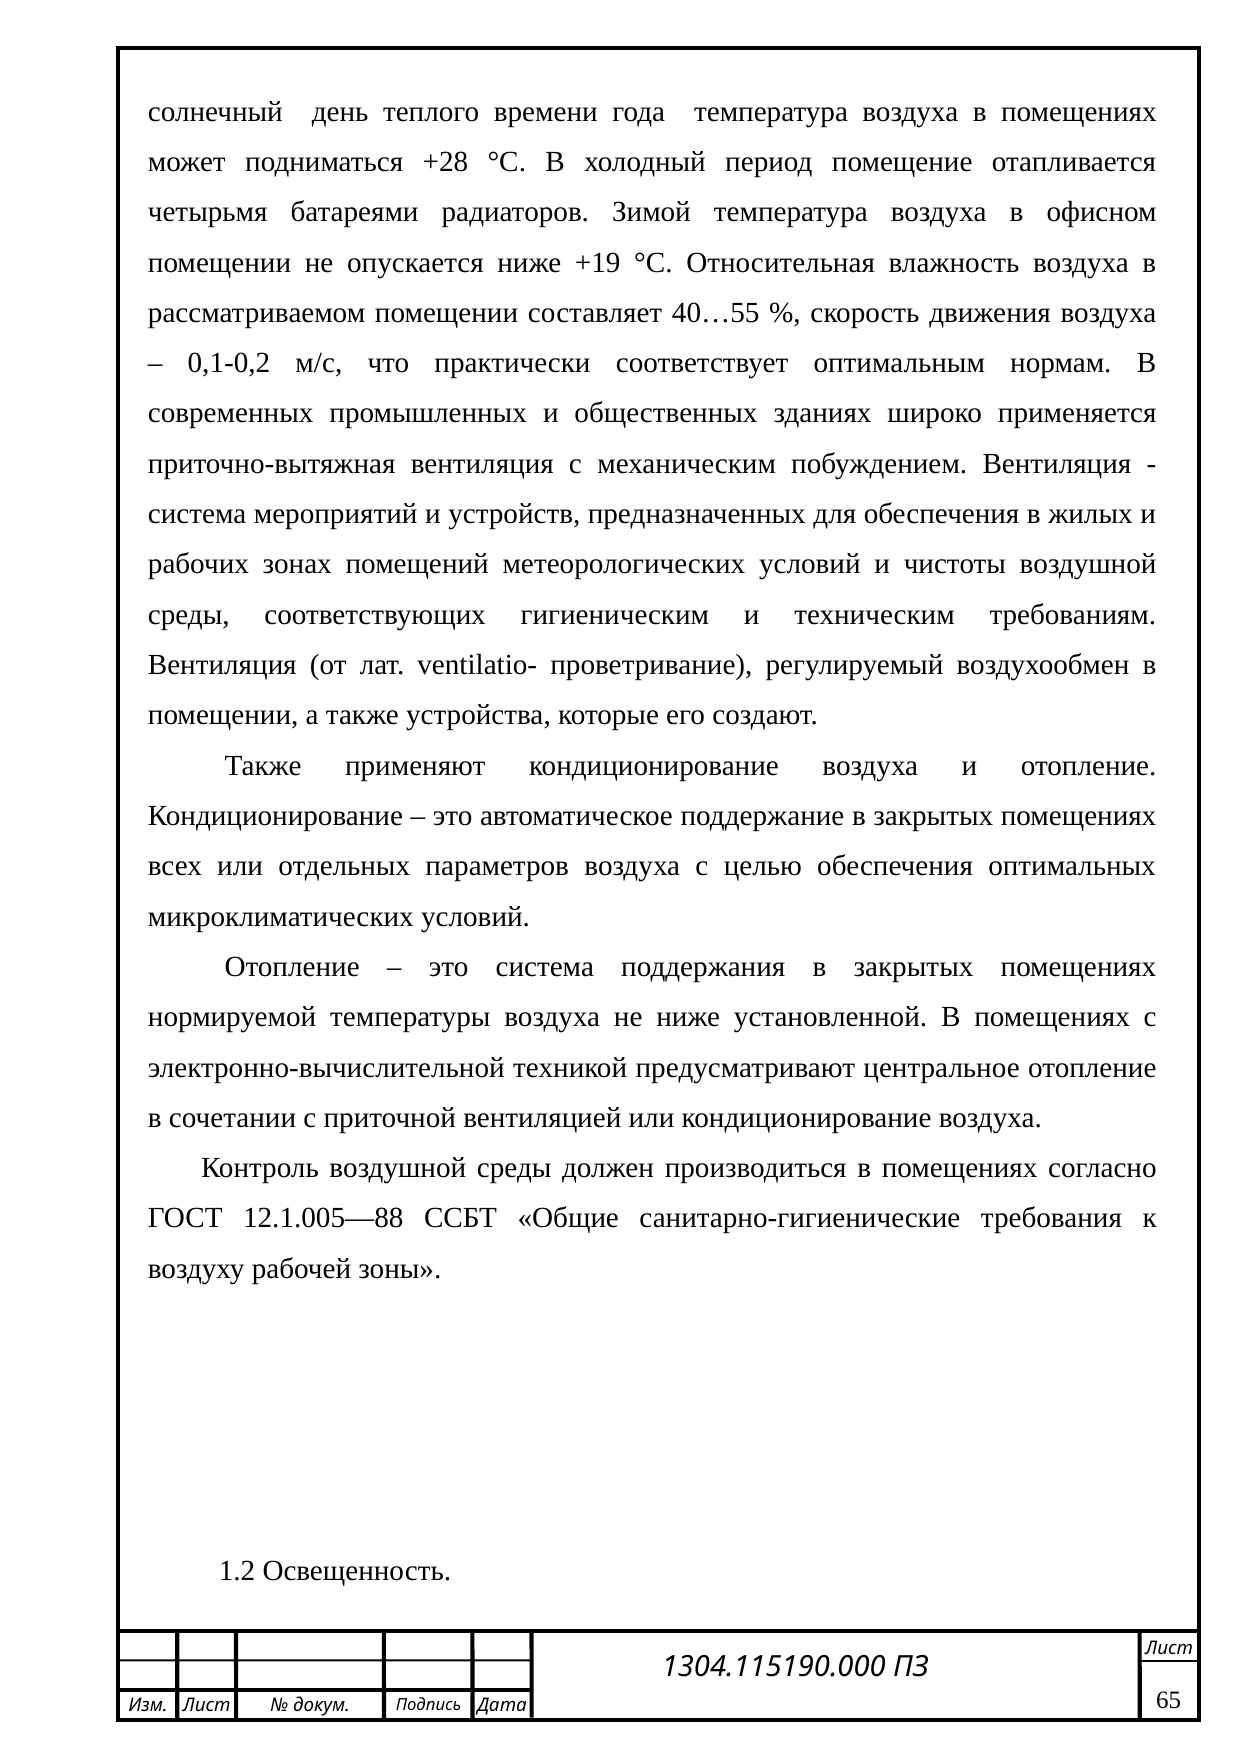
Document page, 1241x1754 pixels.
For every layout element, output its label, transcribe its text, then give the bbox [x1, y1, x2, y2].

text Отопление – это система поддержания в закрытых помещениях нормируемой температуры воздуха не ниже установленной. В помещениях с электронно-вычислительной техникой предусматривают центральное отопление в сочетании с приточной вентиляцией или кондиционирование воздуха. [148, 949, 1157, 1133]
text Контроль воздушной среды должен производиться в помещениях согласно ГОСТ 12.1.005—88 ССБТ «Общие санитарно-гигиенические требования к воздуху рабочей зоны». [148, 1150, 1157, 1284]
text солнечный день теплого времени года температура воздуха в помещениях может подниматься +28 °С. В холодный период помещение отапливается четырьмя батареями радиаторов. Зимой температура воздуха в офисном помещении не опускается ниже +19 °С. Относительная влажность воздуха в рассматриваемом помещении составляет 40…55 %, скорость движения воздуха – 0,1-0,2 м/с, что практически соответствует оптимальным нормам. В современных промышленных и общественных зданиях широко применяется приточно-вытяжная вентиляция с механическим побуждением. Вентиляция - система мероприятий и устройств, предназначенных для обеспечения в жилых и рабочих зонах помещений метеорологических условий и чистоты воздушной среды, соответствующих гигиеническим и техническим требованиям. Вентиляция (от лат. ventilatio- проветривание), регулируемый воздухообмен в помещении, а также устройства, которые его создают. [148, 94, 1157, 731]
text 1.2 Освещенность. [148, 1553, 1157, 1586]
text Также применяют кондиционирование воздуха и отопление. Кондиционирование – это автоматическое поддержание в закрытых помещениях всех или отдельных параметров воздуха с целью обеспечения оптимальных микроклиматических условий. [148, 748, 1157, 932]
